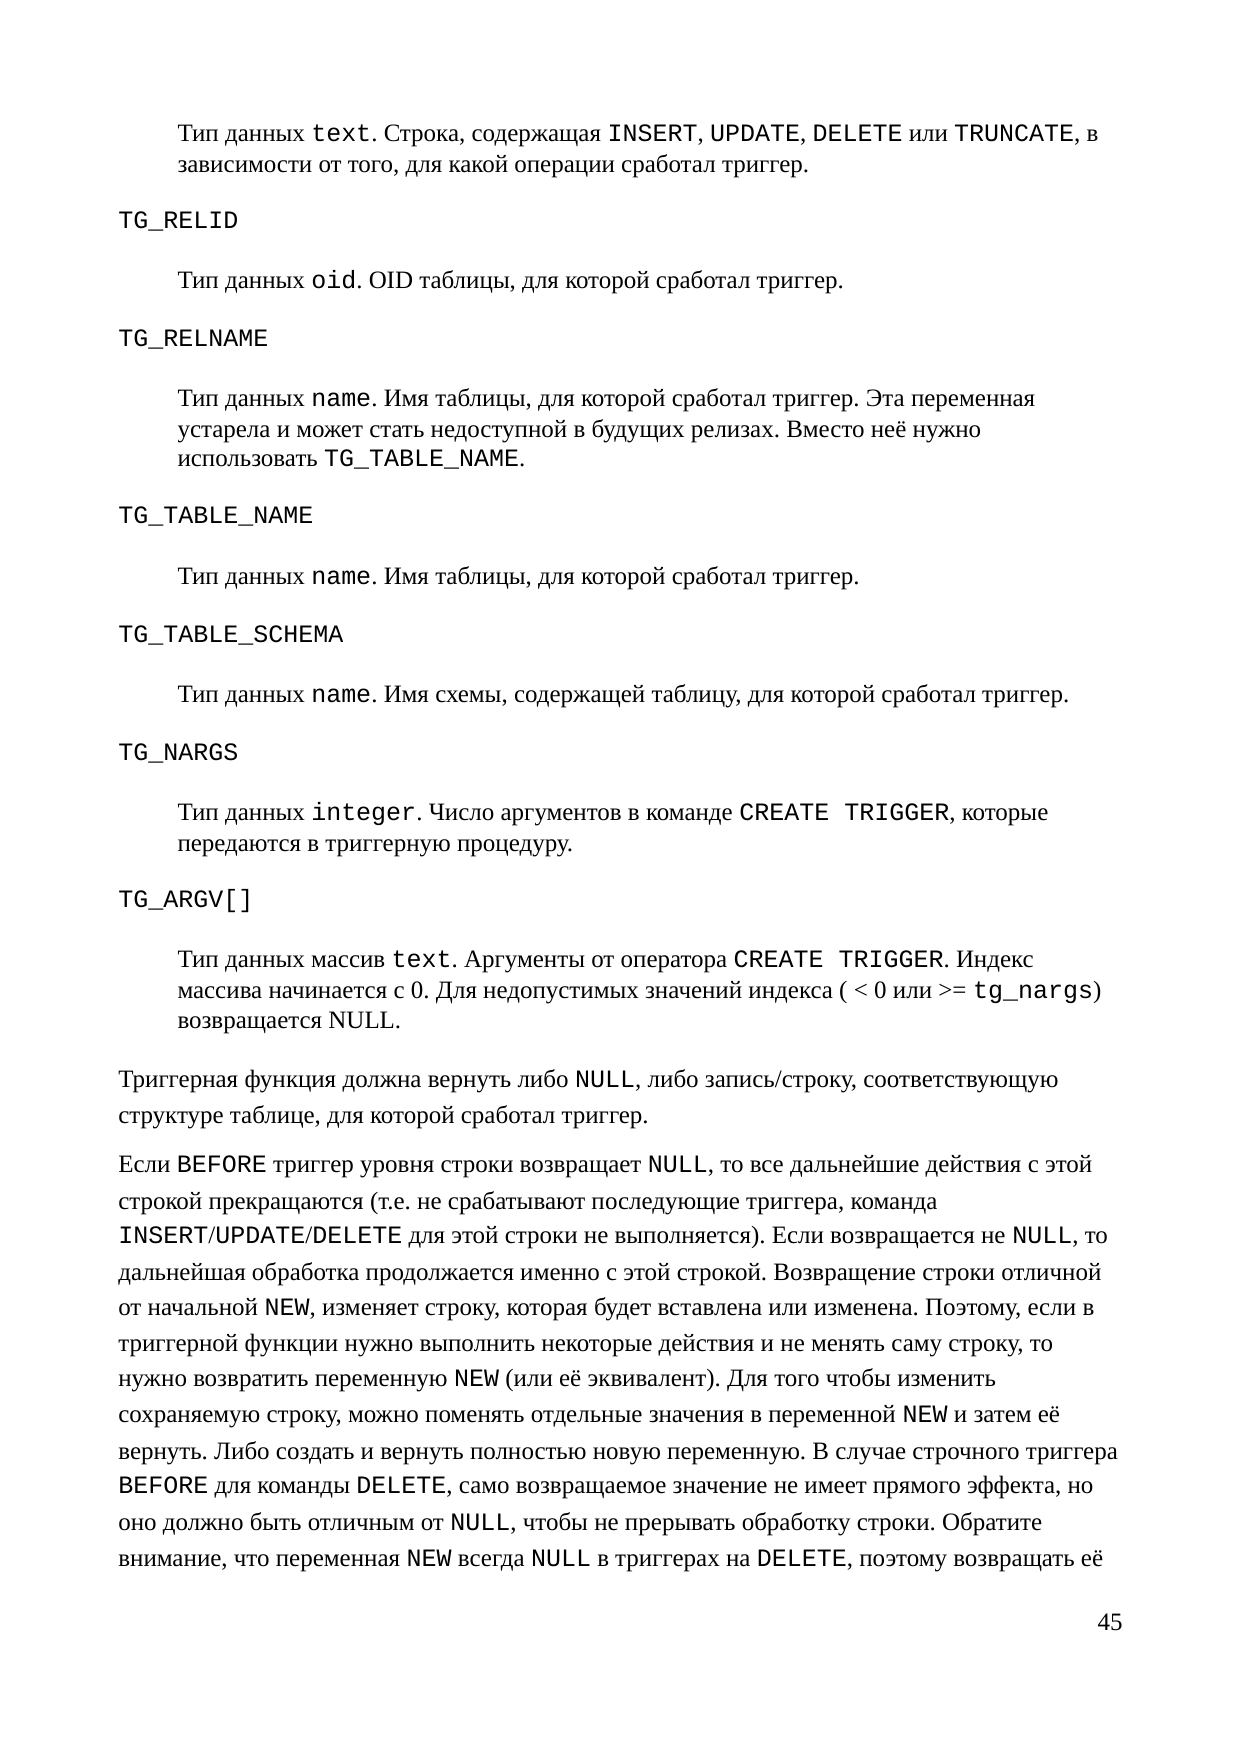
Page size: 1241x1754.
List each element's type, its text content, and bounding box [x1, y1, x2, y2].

list Тип данных name. Имя схемы, содержащей таблицу, для которой сработал триггер. [177, 679, 1122, 710]
list Тип данных oid. OID таблицы, для которой сработал триггер. [177, 265, 1122, 296]
list Тип данных integer. Число аргументов в команде CREATE TRIGGER, которые передаются в триггерную процедуру. [177, 797, 1122, 857]
list Тип данных name. Имя таблицы, для которой сработал триггер. [177, 561, 1122, 592]
list Тип данных массив text. Аргументы от оператора CREATE TRIGGER. Индекс массива начинается с 0. Для недопустимых значений индекса ( < 0 или >= tg_nargs) возвращается NULL. [177, 944, 1122, 1034]
list Тип данных name. Имя таблицы, для которой сработал триггер. Эта переменная устарела и может стать недоступной в будущих релизах. Вместо неё нужно использовать TG_TABLE_NAME. [177, 383, 1122, 473]
text Если BEFORE триггер уровня строки возвращает NULL, то все дальнейшие действия с этой строкой прекращаются (т.е. не срабатывают последующие триггера, команда INSERT/UPDATE/DELETE для этой строки не выполняется). Если возвращается не NULL, то дальнейшая обработка продолжается именно с этой строкой. Возвращение строки отличной от начальной NEW, изменяет строку, которая будет вставлена или изменена. Поэтому, если в триггерной функции нужно выполнить некоторые действия и не менять саму строку, то нужно возвратить переменную NEW (или её эквивалент). Для того чтобы изменить сохраняемую строку, можно поменять отдельные значения в переменной NEW и затем её вернуть. Либо создать и вернуть полностью новую переменную. В случае строчного триггера BEFORE для команды DELETE, само возвращаемое значение не имеет прямого эффекта, но оно должно быть отличным от NULL, чтобы не прерывать обработку строки. Обратите внимание, что переменная NEW всегда NULL в триггерах на DELETE, поэтому возвращать её [118, 1149, 1122, 1574]
subtitle TG_ARGV[] [118, 886, 1122, 914]
subtitle TG_NARGS [118, 739, 1122, 768]
subtitle TG_TABLE_NAME [118, 503, 1122, 531]
text Триггерная функция должна вернуть либо NULL, либо запись/строку, соответствующую структуре таблице, для которой сработал триггер. [118, 1064, 1122, 1129]
subtitle TG_TABLE_SCHEMA [118, 621, 1122, 649]
list Тип данных text. Строка, содержащая INSERT, UPDATE, DELETE или TRUNCATE, в зависимости от того, для какой операции сработал триггер. [177, 118, 1122, 178]
subtitle TG_RELNAME [118, 325, 1122, 354]
subtitle TG_RELID [118, 207, 1122, 236]
